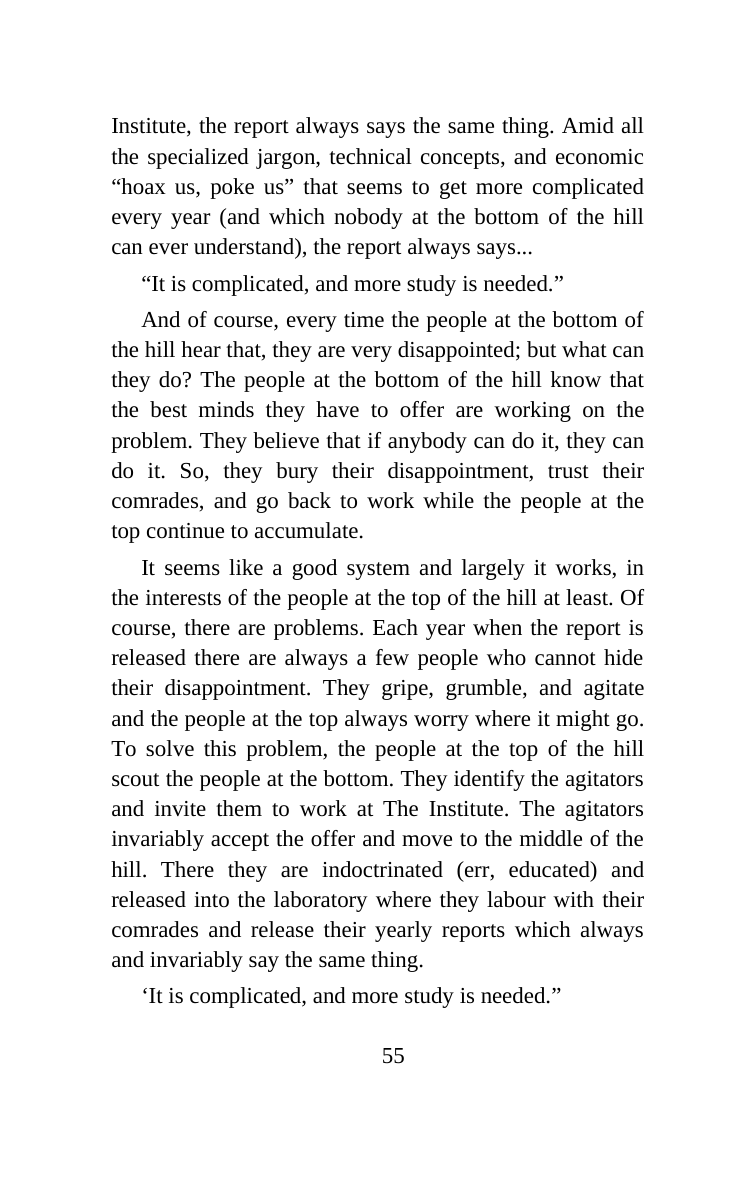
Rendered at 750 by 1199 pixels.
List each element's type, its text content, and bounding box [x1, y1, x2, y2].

text It seems like a good system and largely it works, in the interests of the people at the top of the hill at least. Of course, there are problems. Each year when the report is released there are always a few people who cannot hide their disappointment. They gripe, grumble, and agitate and the people at the top always worry where it might go. To solve this problem, the people at the top of the hill scout the people at the bottom. They identify the agitators and invite them to work at The Institute. The agitators invariably accept the offer and move to the middle of the hill. There they are indoctrinated (err, educated) and released into the laboratory where they labour with their comrades and release their yearly reports which always and invariably say the same thing. [111, 553, 645, 973]
text ‘It is complicated, and more study is needed.” [111, 982, 645, 1009]
text “It is complicated, and more study is needed.” [111, 269, 645, 296]
text Institute, the report always says the same thing. Amid all the specialized jargon, technical concepts, and economic “hoax us, poke us” that seems to get more complicated every year (and which nobody at the bottom of the hill can ever understand), the report always says... [111, 112, 645, 260]
text And of course, every time the people at the bottom of the hill hear that, they are very disappointed; but what can they do? The people at the bottom of the hill know that the best minds they have to offer are working on the problem. They believe that if anybody can do it, they can do it. So, they bury their disappointment, trust their comrades, and go back to work while the people at the top continue to accumulate. [111, 306, 645, 544]
